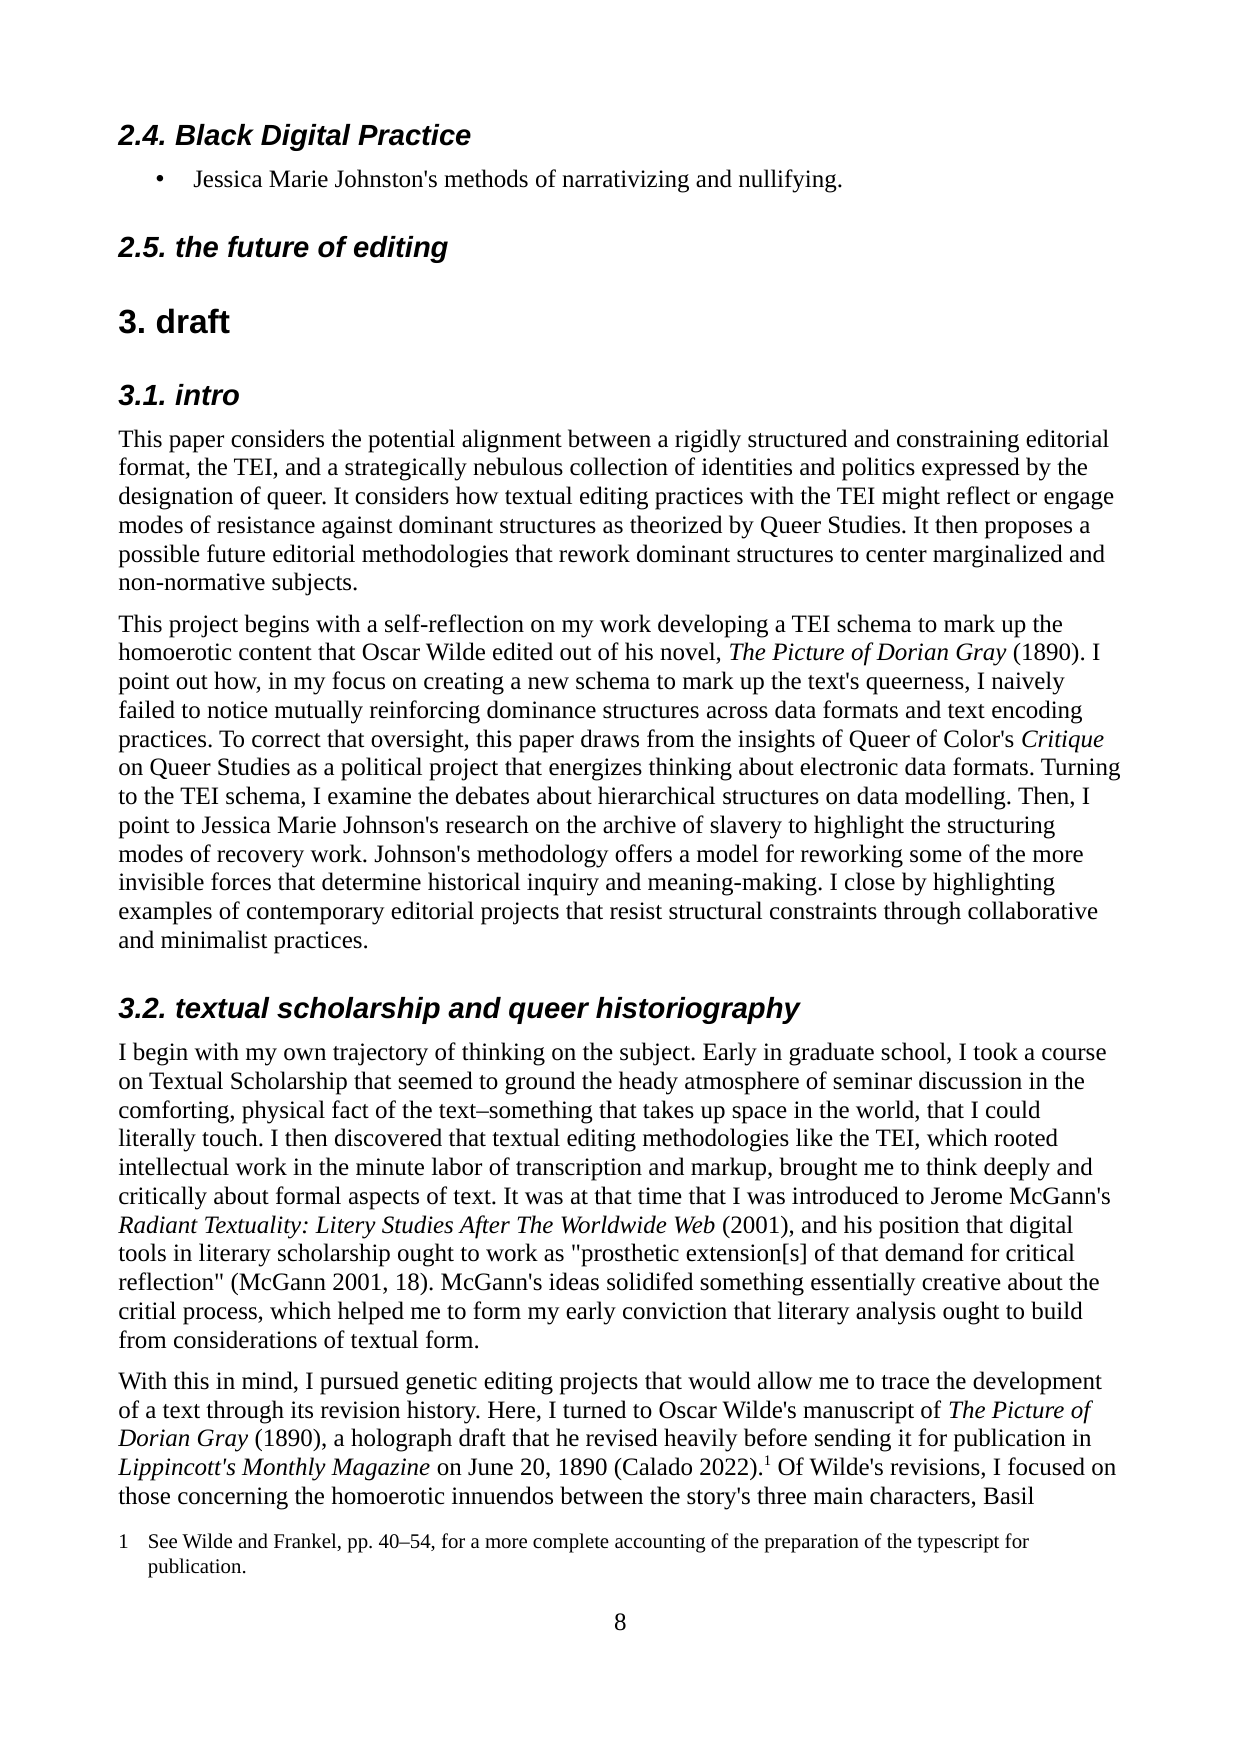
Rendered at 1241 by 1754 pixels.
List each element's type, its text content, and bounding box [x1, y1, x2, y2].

subtitle textual scholarship and queer historiography [118, 991, 1122, 1025]
text I begin with my own trajectory of thinking on the subject. Early in graduate school, I took a course on Textual Scholarship that seemed to ground the heady atmosphere of seminar discussion in the comforting, physical fact of the text–something that takes up space in the world, that I could literally touch. I then discovered that textual editing methodologies like the TEI, which rooted intellectual work in the minute labor of transcription and markup, brought me to think deeply and critically about formal aspects of text. It was at that time that I was introduced to Jerome McGann's Radiant Textuality: Litery Studies After The Worldwide Web (2001), and his position that digital tools in literary scholarship ought to work as "prosthetic extension[s] of that demand for critical reflection" (McGann 2001, 18). McGann's ideas solidifed something essentially creative about the critial process, which helped me to form my early conviction that literary analysis ought to build from considerations of textual form. [118, 1037, 1122, 1353]
subtitle draft [118, 301, 1122, 340]
subtitle intro [118, 378, 1122, 411]
text See Wilde and Frankel, pp. 40–54, for a more complete accounting of the preparation of the typescript for publication. [118, 1529, 1122, 1578]
text This project begins with a self-reflection on my work developing a TEI schema to mark up the homoerotic content that Oscar Wilde edited out of his novel, The Picture of Dorian Gray (1890). I point out how, in my focus on creating a new schema to mark up the text's queerness, I naively failed to notice mutually reinforcing dominance structures across data formats and text encoding practices. To correct that oversight, this paper draws from the insights of Queer of Color's Critique on Queer Studies as a political project that energizes thinking about electronic data formats. Turning to the TEI schema, I examine the debates about hierarchical structures on data modelling. Then, I point to Jessica Marie Johnson's research on the archive of slavery to highlight the structuring modes of recovery work. Johnson's methodology offers a model for reworking some of the more invisible forces that determine historical inquiry and meaning-making. I close by highlighting examples of contemporary editorial projects that resist structural constraints through collaborative and minimalist practices. [118, 609, 1122, 954]
text This paper considers the potential alignment between a rigidly structured and constraining editorial format, the TEI, and a strategically nebulous collection of identities and politics expressed by the designation of queer. It considers how textual editing practices with the TEI might reflect or engage modes of resistance against dominant structures as theorized by Queer Studies. It then proposes a possible future editorial methodologies that rework dominant structures to center marginalized and non-normative subjects. [118, 424, 1122, 596]
subtitle Black Digital Practice [118, 118, 1122, 152]
subtitle the future of editing [118, 230, 1122, 264]
text With this in mind, I pursued genetic editing projects that would allow me to trace the development of a text through its revision history. Here, I turned to Oscar Wilde's manuscript of The Picture of Dorian Gray (1890), a holograph draft that he revised heavily before sending it for publication in Lippincott's Monthly Magazine on June 20, 1890 (Calado 2022). Of Wilde's revisions, I focused on those concerning the homoerotic innuendos between the story's three main characters, Basil [118, 1366, 1122, 1510]
list Jessica Marie Johnston's methods of narrativizing and nullifying. [156, 164, 1122, 193]
